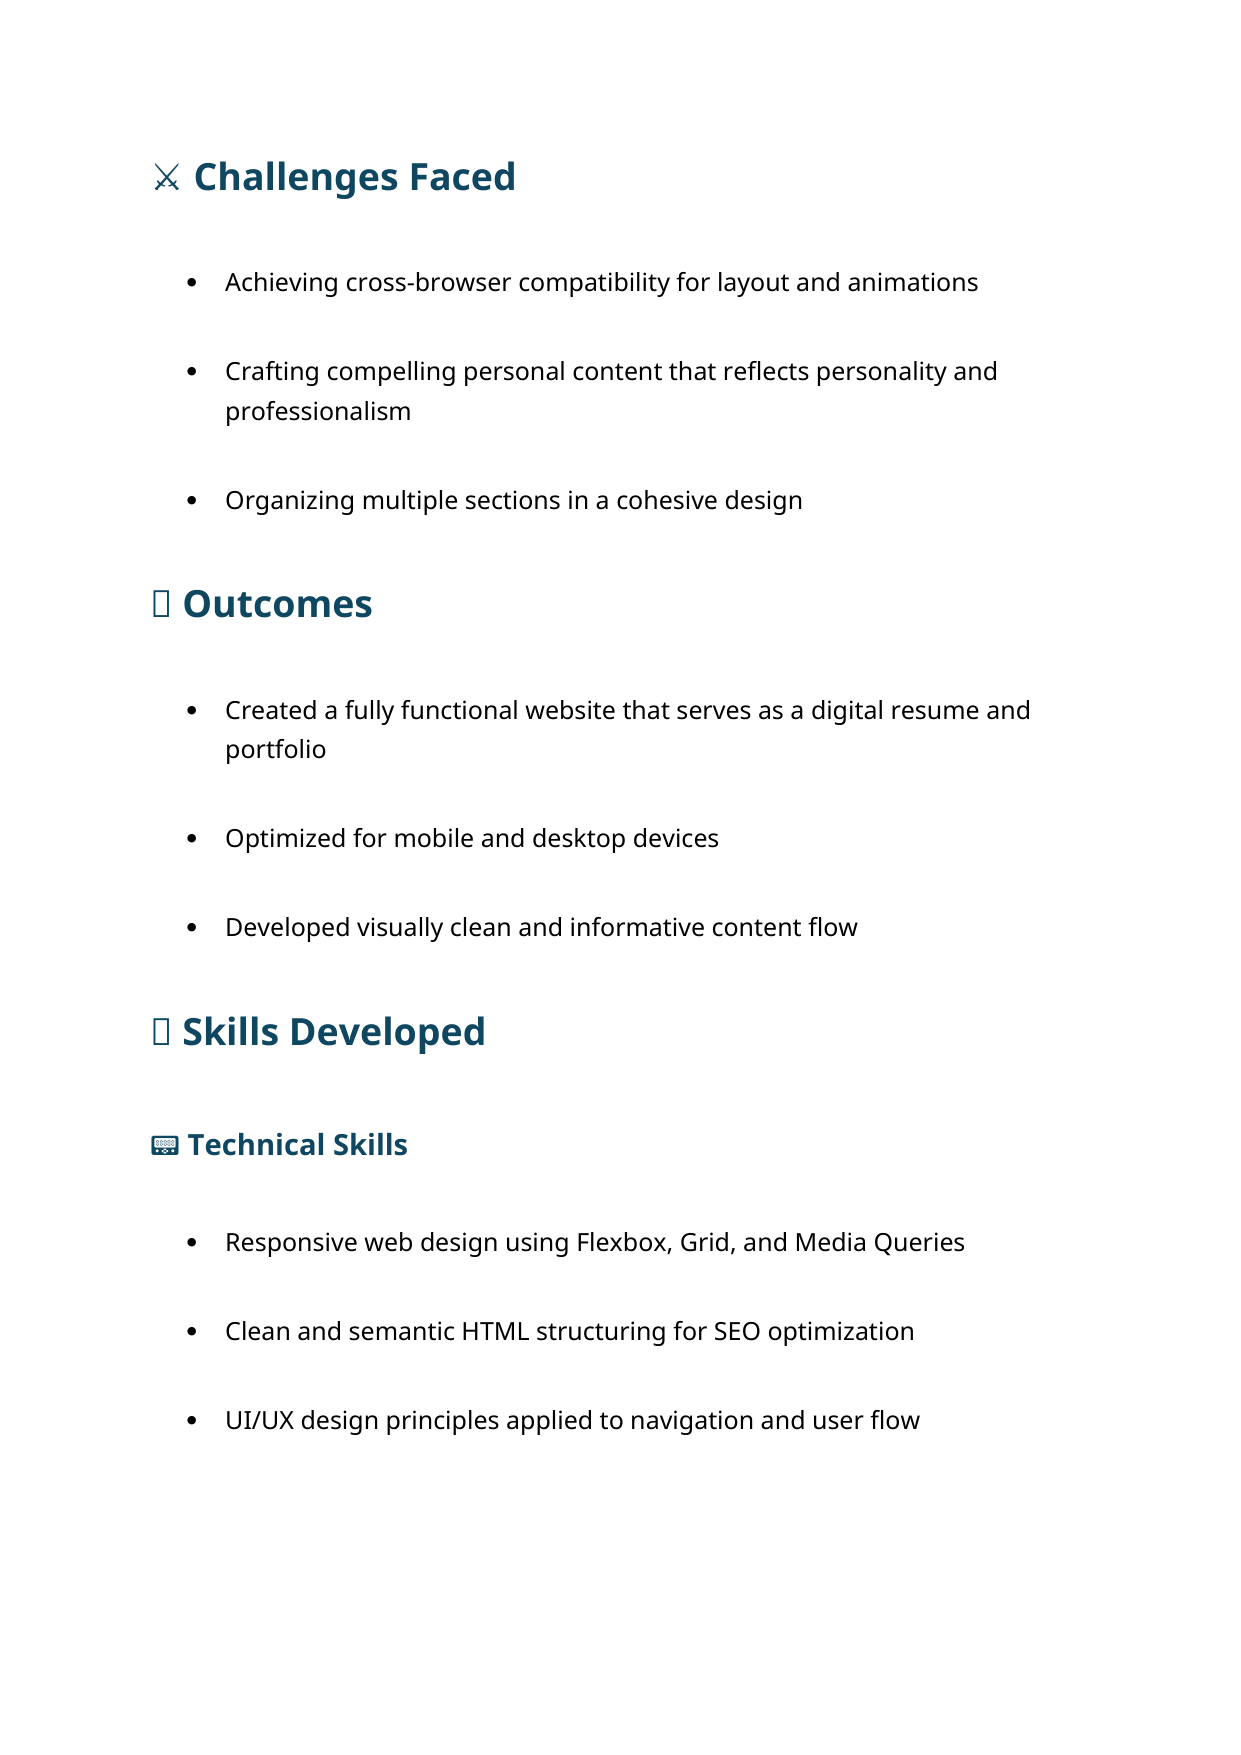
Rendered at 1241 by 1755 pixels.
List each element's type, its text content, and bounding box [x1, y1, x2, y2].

subtitle 📟 Technical Skills [150, 1124, 1090, 1164]
list Organizing multiple sections in a cohesive design [187, 482, 1090, 516]
list Created a fully functional website that serves as a digital resume and portfolio [187, 692, 1090, 766]
list Crafting compelling personal content that reflects personality and professionalism [187, 354, 1090, 427]
list Clean and semantic HTML structuring for SEO optimization [187, 1313, 1090, 1347]
list Optimized for mobile and desktop devices [187, 821, 1090, 855]
list Achieving cross-browser compatibility for layout and animations [187, 265, 1090, 299]
subtitle ⚔️ Challenges Faced [150, 150, 1090, 201]
list Responsive web design using Flexbox, Grid, and Media Queries [187, 1224, 1090, 1258]
list Developed visually clean and informative content flow [187, 910, 1090, 944]
subtitle 🎯 Outcomes [150, 578, 1090, 629]
list UI/UX design principles applied to navigation and user flow [187, 1402, 1090, 1437]
subtitle 🔧 Skills Developed [150, 1005, 1090, 1056]
